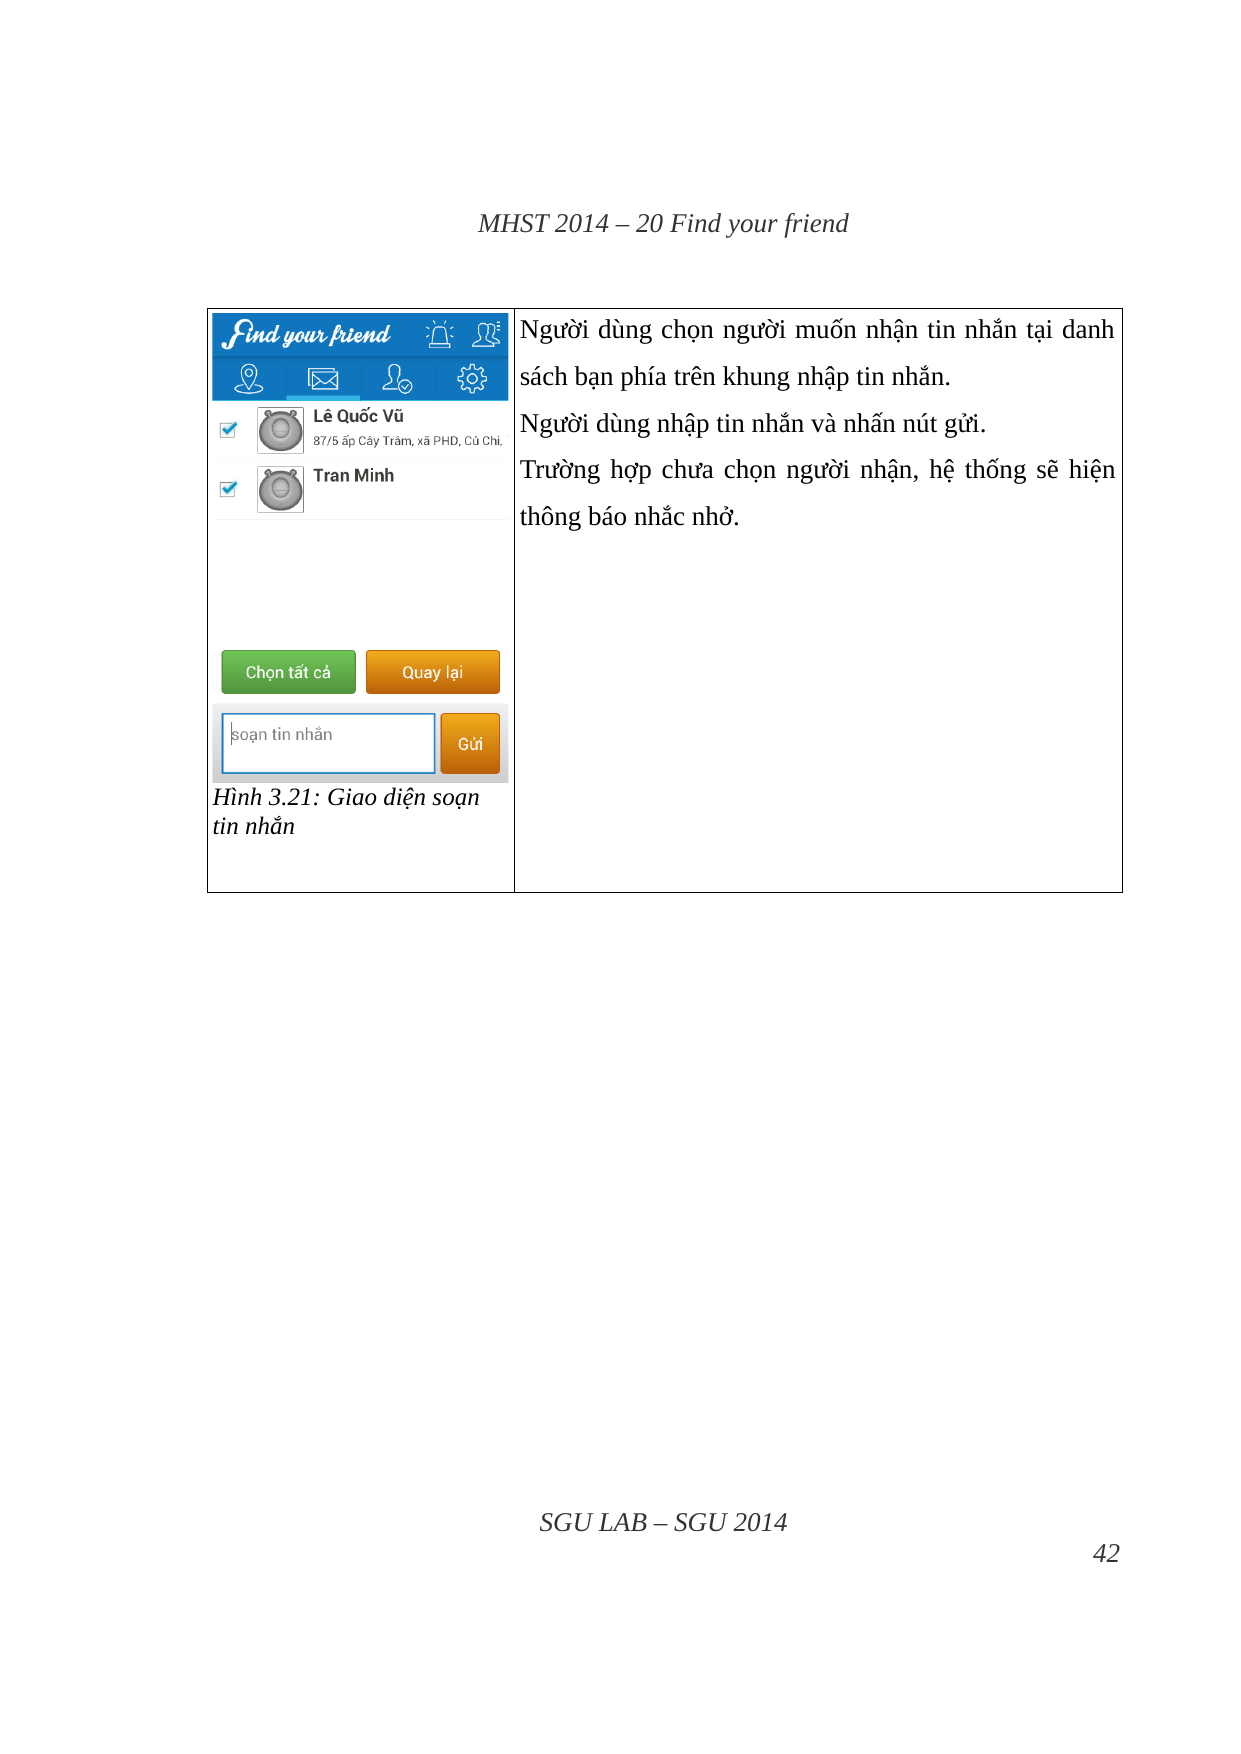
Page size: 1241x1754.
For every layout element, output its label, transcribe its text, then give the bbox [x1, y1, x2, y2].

table_cell [208, 309, 514, 892]
picture [212, 313, 509, 783]
table_cell Người dùng chọn người muốn nhận tin nhắn tại danh sách bạn phía trên khung nhập tin nhắn. Người dùng nhập tin nhắn và nhấn nút gửi. Trường hợp chưa chọn người nhận, hệ thống sẽ hiện thông báo nhắc nhở. [515, 309, 1122, 892]
